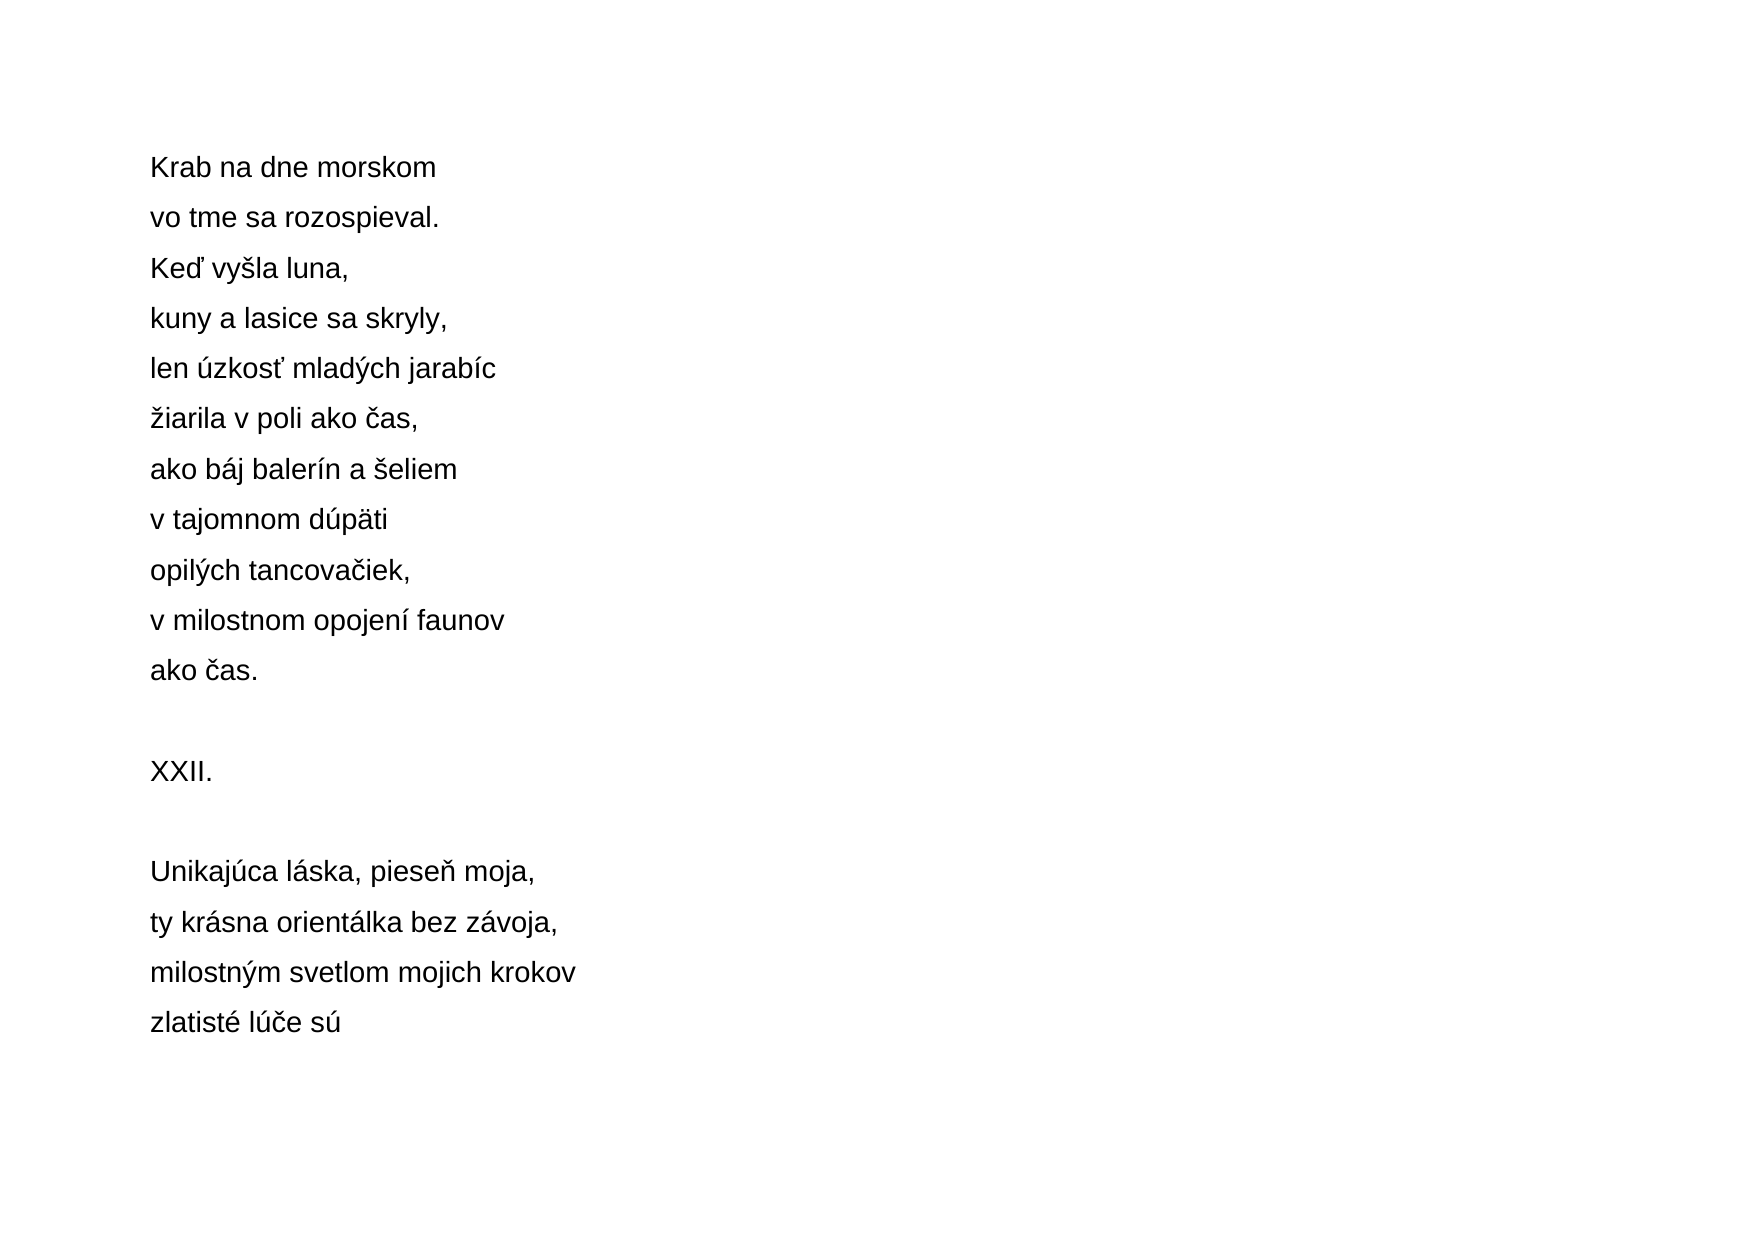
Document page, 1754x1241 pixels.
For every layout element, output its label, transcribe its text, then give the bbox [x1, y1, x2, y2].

text milostným svetlom mojich krokov [150, 955, 1243, 988]
text Krab na dne morskom [150, 150, 1243, 183]
text žiarila v poli ako čas, [150, 402, 1243, 435]
text ty krásna orientálka bez závoja, [150, 905, 1243, 938]
text vo tme sa rozospieval. [150, 200, 1243, 234]
text opilých tancovačiek, [150, 552, 1243, 586]
text v tajomnom dúpäti [150, 502, 1243, 536]
text v milostnom opojení faunov [150, 603, 1243, 636]
text kuny a lasice sa skryly, [150, 301, 1243, 334]
text XXII. [150, 754, 1243, 787]
text Unikajúca láska, pieseň moja, [150, 854, 1243, 888]
text zlatisté lúče sú [150, 1005, 1243, 1039]
text len úzkosť mladých jarabíc [150, 351, 1243, 385]
text Keď vyšla luna, [150, 251, 1243, 284]
text ako báj balerín a šeliem [150, 452, 1243, 485]
text ako čas. [150, 653, 1243, 687]
